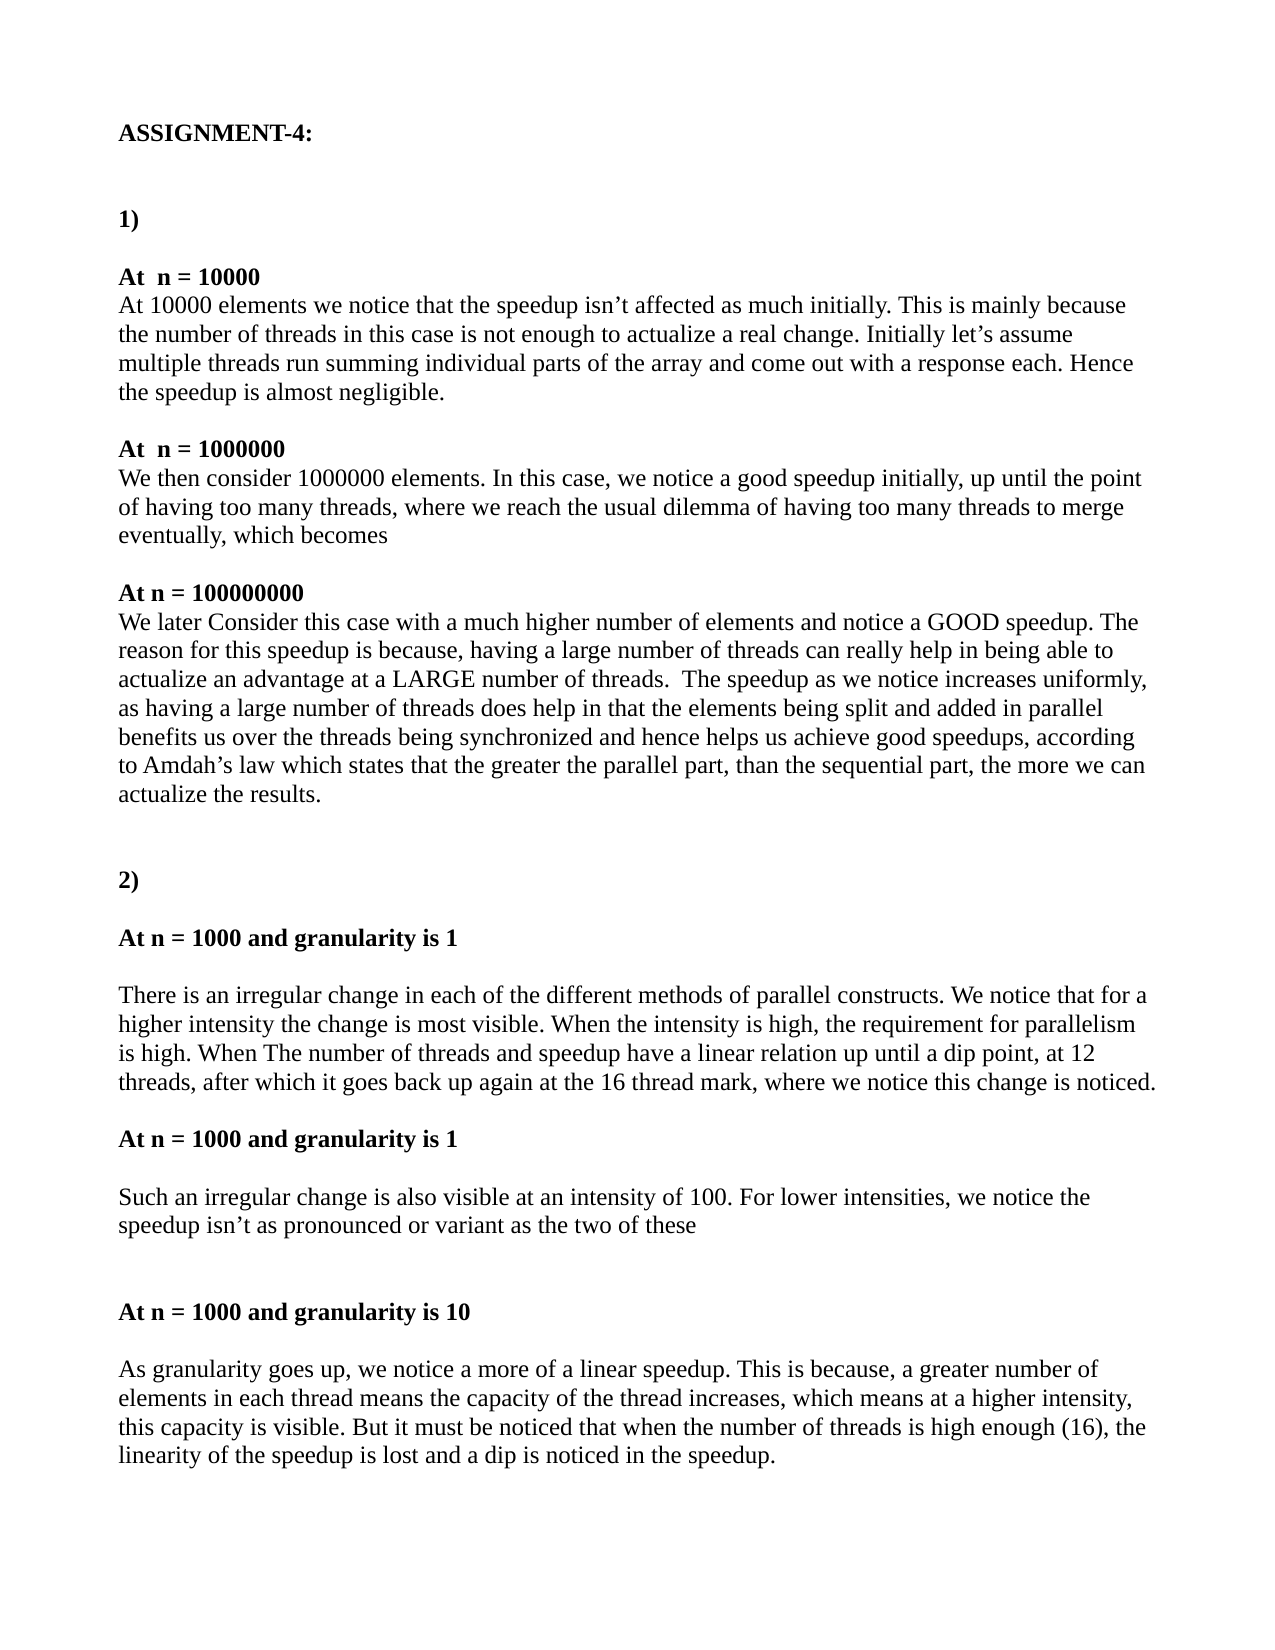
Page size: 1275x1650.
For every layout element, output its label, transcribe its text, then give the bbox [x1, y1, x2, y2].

text At n = 1000 and granularity is 1 [118, 1124, 1157, 1153]
text 1) [118, 204, 1157, 233]
text We later Consider this case with a much higher number of elements and notice a GOOD speedup. The reason for this speedup is because, having a large number of threads can really help in being able to actualize an advantage at a LARGE number of threads. The speedup as we notice increases uniformly, as having a large number of threads does help in that the elements being split and added in parallel benefits us over the threads being synchronized and hence helps us achieve good speedups, according to Amdah’s law which states that the greater the parallel part, than the sequential part, the more we can actualize the results. [118, 607, 1157, 808]
text Such an irregular change is also visible at an intensity of 100. For lower intensities, we notice the speedup isn’t as pronounced or variant as the two of these [118, 1182, 1157, 1239]
text ASSIGNMENT-4: [118, 118, 1157, 147]
text At n = 10000 [118, 262, 1157, 291]
text There is an irregular change in each of the different methods of parallel constructs. We notice that for a higher intensity the change is most visible. When the intensity is high, the requirement for parallelism is high. When The number of threads and speedup have a linear relation up until a dip point, at 12 threads, after which it goes back up again at the 16 thread mark, where we notice this change is noticed. [118, 981, 1157, 1096]
text 2) [118, 866, 1157, 894]
text At n = 1000000 We then consider 1000000 elements. In this case, we notice a good speedup initially, up until the point of having too many threads, where we reach the usual dilemma of having too many threads to merge eventually, which becomes [118, 434, 1157, 549]
text At n = 100000000 [118, 578, 1157, 607]
text At n = 1000 and granularity is 10 [118, 1297, 1157, 1326]
text At 10000 elements we notice that the speedup isn’t affected as much initially. This is mainly because the number of threads in this case is not enough to actualize a real change. Initially let’s assume multiple threads run summing individual parts of the array and come out with a response each. Hence the speedup is almost negligible. [118, 291, 1157, 406]
text At n = 1000 and granularity is 1 [118, 923, 1157, 952]
text As granularity goes up, we notice a more of a linear speedup. This is because, a greater number of elements in each thread means the capacity of the thread increases, which means at a higher intensity, this capacity is visible. But it must be noticed that when the number of threads is high enough (16), the linearity of the speedup is lost and a dip is noticed in the speedup. [118, 1354, 1157, 1469]
